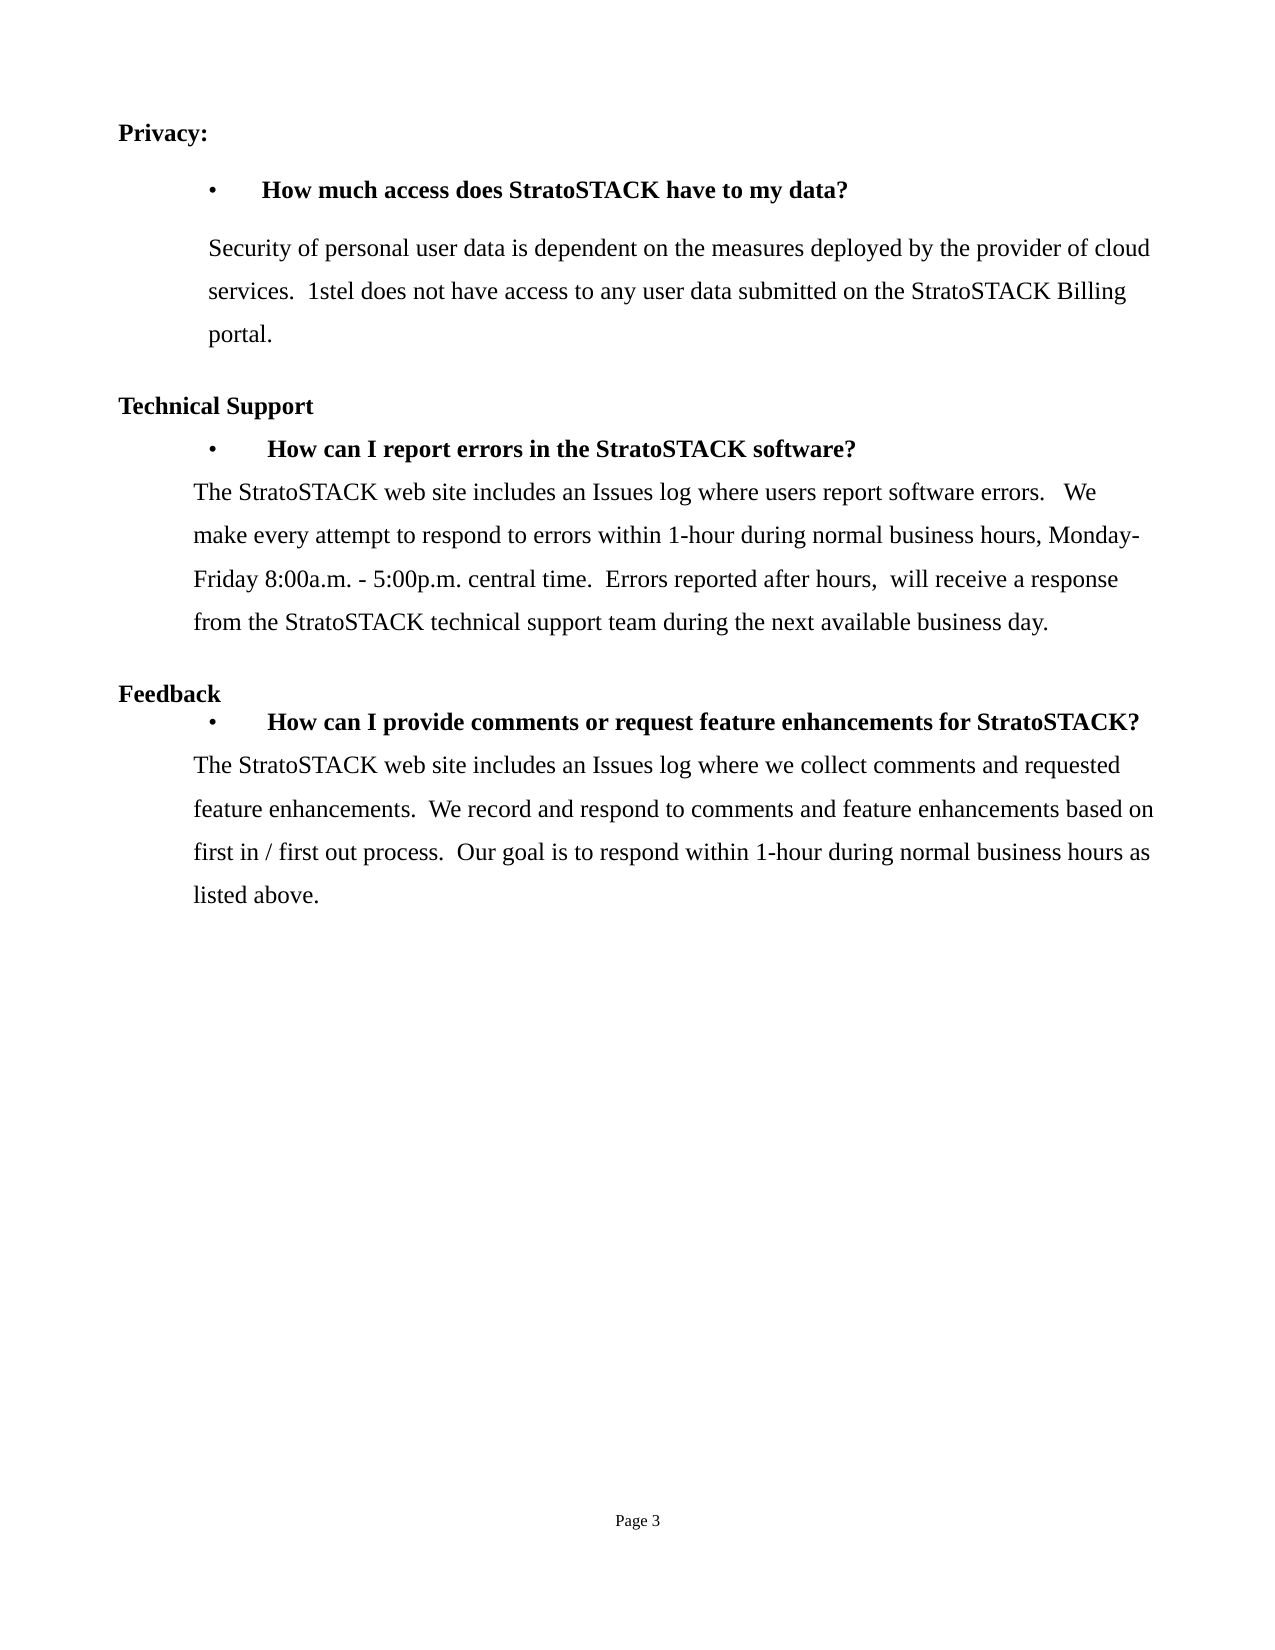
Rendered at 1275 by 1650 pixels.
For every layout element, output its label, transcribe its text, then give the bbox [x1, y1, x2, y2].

text The StratoSTACK web site includes an Issues log where users report software errors. We make every attempt to respond to errors within 1-hour during normal business hours, Monday-Friday 8:00a.m. - 5:00p.m. central time. Errors reported after hours, will receive a response from the StratoSTACK technical support team during the next available business day. [193, 477, 1157, 636]
subtitle How can I provide comments or request feature enhancements for StratoSTACK? [193, 707, 1157, 736]
subtitle Feedback [118, 679, 1157, 707]
text The StratoSTACK web site includes an Issues log where we collect comments and requested feature enhancements. We record and respond to comments and feature enhancements based on first in / first out process. Our goal is to respond within 1-hour during normal business hours as listed above. [193, 751, 1157, 909]
subtitle How can I report errors in the StratoSTACK software? [193, 434, 1157, 463]
subtitle Technical Support [118, 391, 1157, 420]
subtitle Privacy: [118, 118, 1157, 147]
list How much access does StratoSTACK have to my data? [193, 176, 1157, 204]
text Security of personal user data is dependent on the measures deployed by the provider of cloud services. 1stel does not have access to any user data submitted on the StratoSTACK Billing portal. [208, 233, 1157, 348]
